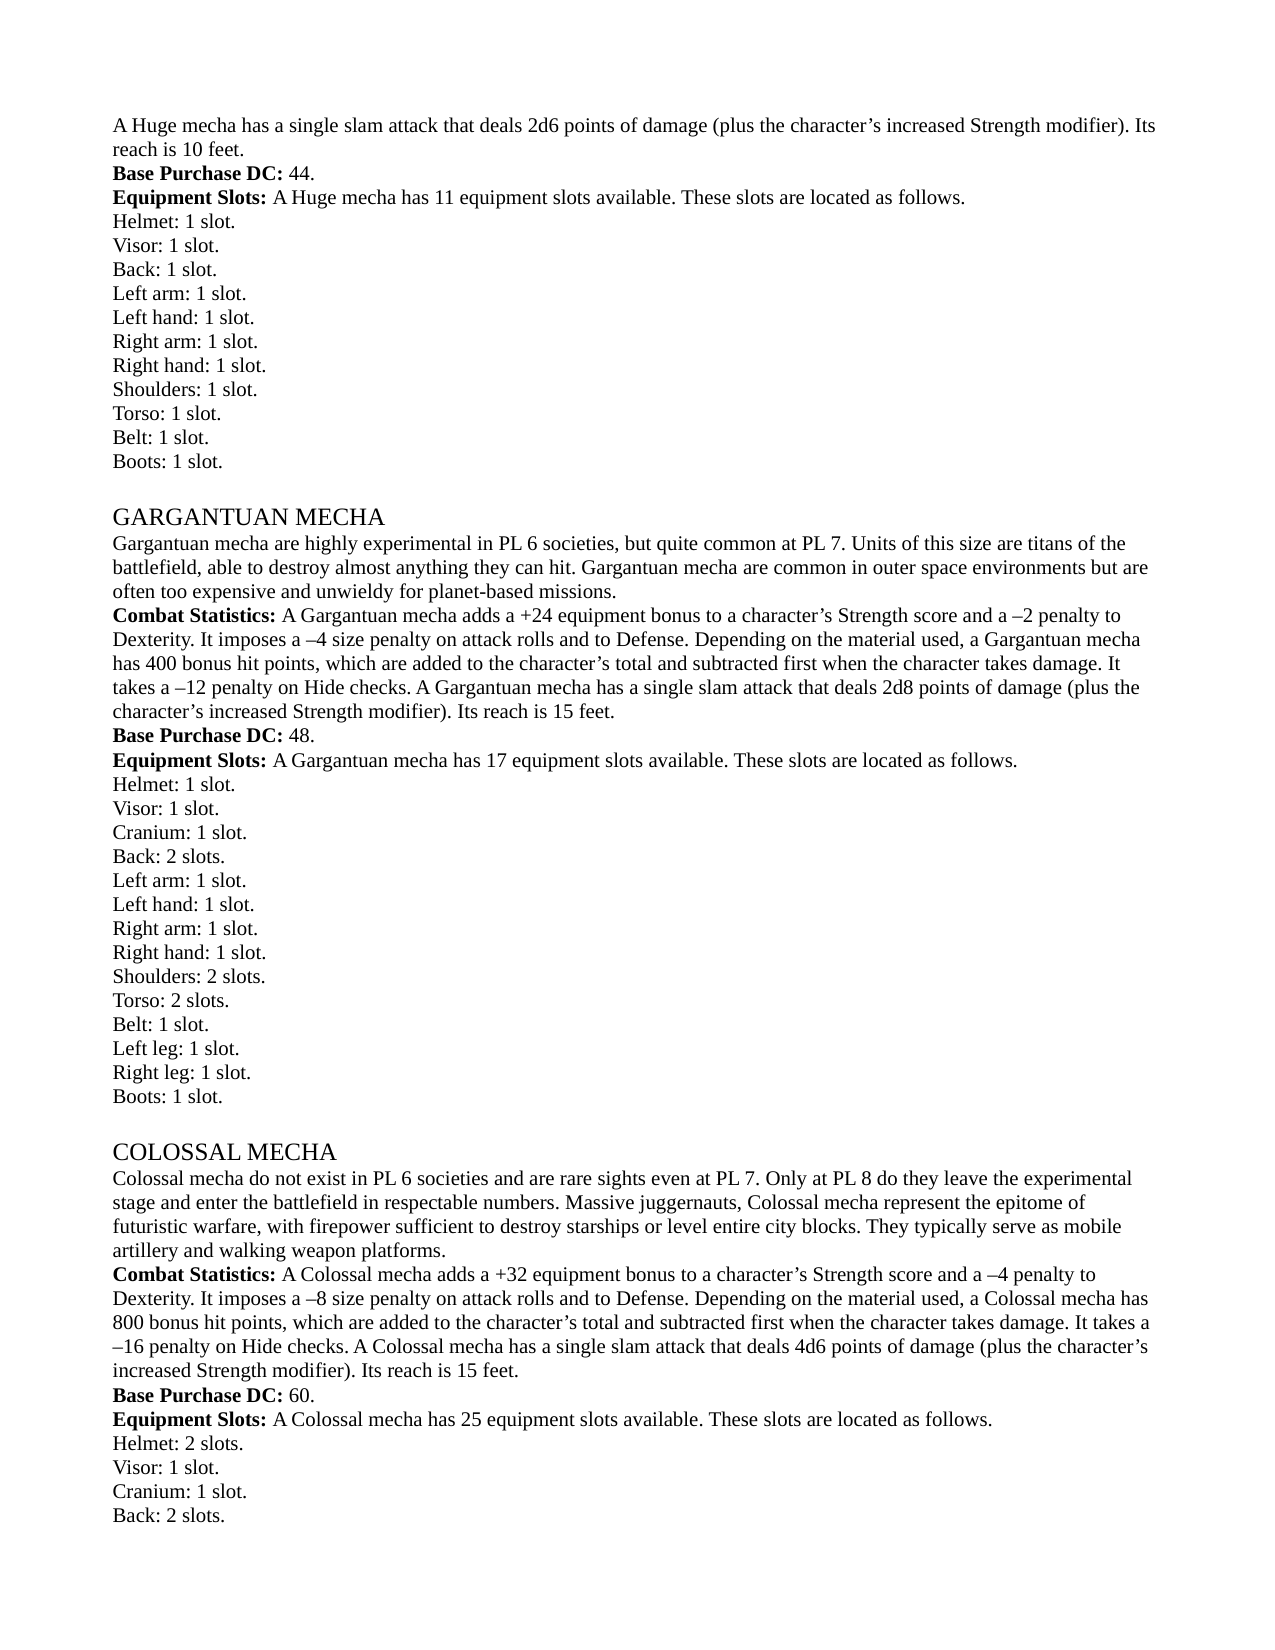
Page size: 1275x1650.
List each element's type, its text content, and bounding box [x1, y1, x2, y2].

text GARGANTUAN MECHA [112, 502, 1162, 531]
text Colossal mecha do not exist in PL 6 societies and are rare sights even at PL 7. Only at PL 8 do they leave the experimental stage and enter the battlefield in respectable numbers. Massive juggernauts, Colossal mecha represent the epitome of futuristic warfare, with firepower sufficient to destroy starships or level entire city blocks. They typically serve as mobile artillery and walking weapon platforms. [112, 1166, 1162, 1262]
text Helmet: 2 slots. [112, 1431, 1162, 1455]
text Combat Statistics: A Gargantuan mecha adds a +24 equipment bonus to a character’s Strength score and a –2 penalty to Dexterity. It imposes a –4 size penalty on attack rolls and to Defense. Depending on the material used, a Gargantuan mecha has 400 bonus hit points, which are added to the character’s total and subtracted first when the character takes damage. It takes a –12 penalty on Hide checks. A Gargantuan mecha has a single slam attack that deals 2d8 points of damage (plus the character’s increased Strength modifier). Its reach is 15 feet. [112, 603, 1162, 723]
text Right arm: 1 slot. [112, 916, 1162, 940]
text A Huge mecha has a single slam attack that deals 2d6 points of damage (plus the character’s increased Strength modifier). Its reach is 10 feet. [112, 112, 1162, 161]
text Right hand: 1 slot. [112, 940, 1162, 964]
text Equipment Slots: A Huge mecha has 11 equipment slots available. These slots are located as follows. [112, 185, 1162, 209]
text Left arm: 1 slot. [112, 868, 1162, 892]
text Back: 2 slots. [112, 1503, 1162, 1527]
text Left hand: 1 slot. [112, 892, 1162, 916]
text Boots: 1 slot. [112, 449, 1162, 473]
text Shoulders: 2 slots. [112, 964, 1162, 988]
text Helmet: 1 slot. [112, 772, 1162, 796]
text Base Purchase DC: 44. [112, 161, 1162, 185]
text Left leg: 1 slot. [112, 1036, 1162, 1060]
text Belt: 1 slot. [112, 425, 1162, 449]
text Belt: 1 slot. [112, 1012, 1162, 1036]
text Boots: 1 slot. [112, 1084, 1162, 1108]
text Right hand: 1 slot. [112, 353, 1162, 377]
text Base Purchase DC: 48. [112, 723, 1162, 747]
text Cranium: 1 slot. [112, 1479, 1162, 1503]
text Visor: 1 slot. [112, 233, 1162, 257]
text COLOSSAL MECHA [112, 1137, 1162, 1166]
text Torso: 1 slot. [112, 401, 1162, 425]
text Visor: 1 slot. [112, 796, 1162, 820]
text Right arm: 1 slot. [112, 329, 1162, 353]
text Back: 2 slots. [112, 844, 1162, 868]
text Left arm: 1 slot. [112, 281, 1162, 305]
text Equipment Slots: A Gargantuan mecha has 17 equipment slots available. These slots are located as follows. [112, 747, 1162, 772]
text Base Purchase DC: 60. [112, 1382, 1162, 1407]
text Torso: 2 slots. [112, 988, 1162, 1012]
text Shoulders: 1 slot. [112, 377, 1162, 401]
text Combat Statistics: A Colossal mecha adds a +32 equipment bonus to a character’s Strength score and a –4 penalty to Dexterity. It imposes a –8 size penalty on attack rolls and to Defense. Depending on the material used, a Colossal mecha has 800 bonus hit points, which are added to the character’s total and subtracted first when the character takes damage. It takes a –16 penalty on Hide checks. A Colossal mecha has a single slam attack that deals 4d6 points of damage (plus the character’s increased Strength modifier). Its reach is 15 feet. [112, 1262, 1162, 1382]
text Left hand: 1 slot. [112, 305, 1162, 329]
text Equipment Slots: A Colossal mecha has 25 equipment slots available. These slots are located as follows. [112, 1407, 1162, 1431]
text Cranium: 1 slot. [112, 820, 1162, 844]
text Gargantuan mecha are highly experimental in PL 6 societies, but quite common at PL 7. Units of this size are titans of the battlefield, able to destroy almost anything they can hit. Gargantuan mecha are common in outer space environments but are often too expensive and unwieldy for planet-based missions. [112, 531, 1162, 603]
text Visor: 1 slot. [112, 1455, 1162, 1479]
text Helmet: 1 slot. [112, 209, 1162, 233]
text Back: 1 slot. [112, 257, 1162, 281]
text Right leg: 1 slot. [112, 1060, 1162, 1084]
